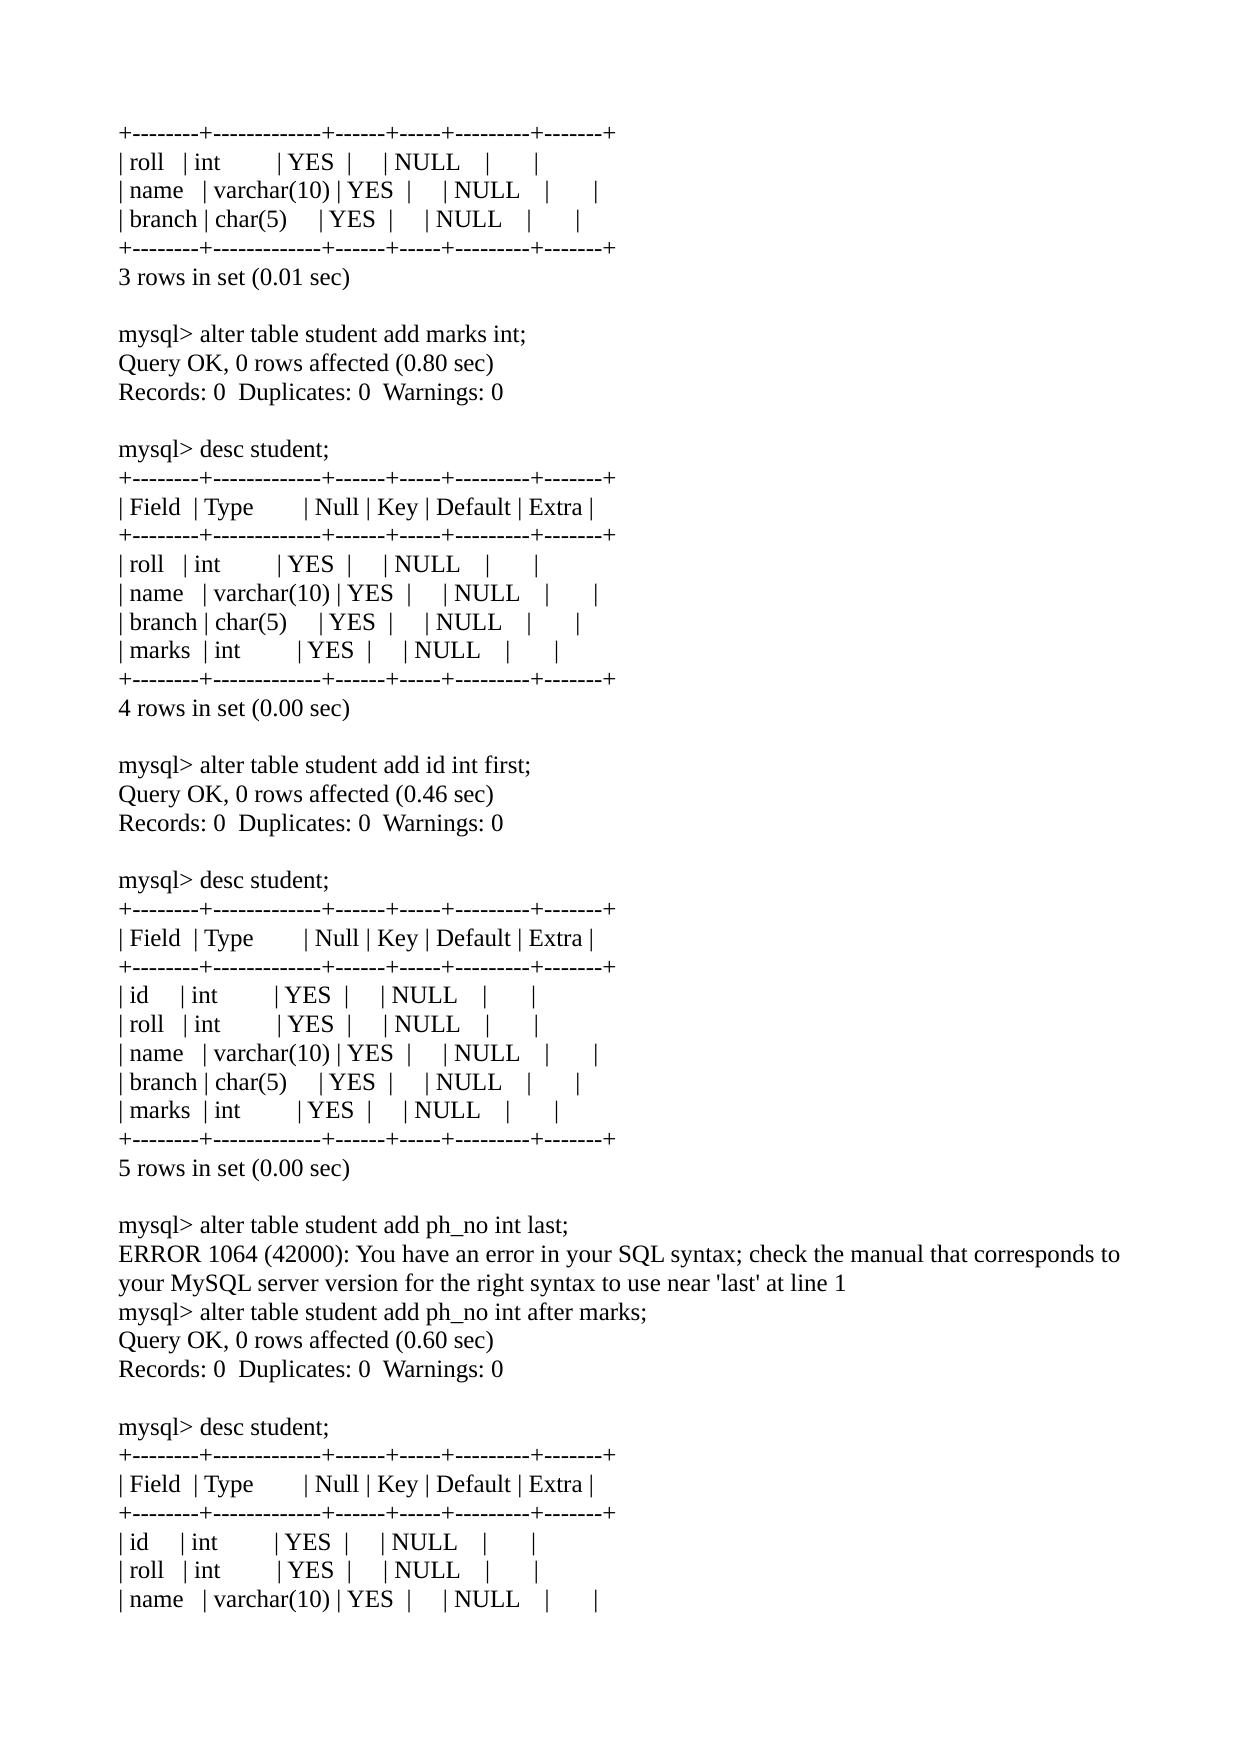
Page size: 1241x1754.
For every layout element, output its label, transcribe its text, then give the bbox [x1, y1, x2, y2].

text +--------+-------------+------+-----+---------+-------+ [118, 521, 1122, 549]
text mysql> alter table student add ph_no int after marks; [118, 1297, 1122, 1326]
text mysql> alter table student add marks int; [118, 319, 1122, 348]
text | marks | int | YES | | NULL | | [118, 636, 1122, 664]
text +--------+-------------+------+-----+---------+-------+ [118, 664, 1122, 693]
text | roll | int | YES | | NULL | | [118, 147, 1122, 176]
text | roll | int | YES | | NULL | | [118, 1009, 1122, 1038]
text +--------+-------------+------+-----+---------+-------+ [118, 894, 1122, 923]
text | name | varchar(10) | YES | | NULL | | [118, 1584, 1122, 1613]
text 4 rows in set (0.00 sec) [118, 693, 1122, 722]
text Query OK, 0 rows affected (0.46 sec) [118, 779, 1122, 808]
text +--------+-------------+------+-----+---------+-------+ [118, 1498, 1122, 1527]
text | name | varchar(10) | YES | | NULL | | [118, 176, 1122, 204]
text Records: 0 Duplicates: 0 Warnings: 0 [118, 377, 1122, 406]
text +--------+-------------+------+-----+---------+-------+ [118, 1124, 1122, 1153]
text ERROR 1064 (42000): You have an error in your SQL syntax; check the manual that corresponds to your MySQL server version for the right syntax to use near 'last' at line 1 [118, 1239, 1122, 1297]
text 3 rows in set (0.01 sec) [118, 262, 1122, 291]
text +--------+-------------+------+-----+---------+-------+ [118, 118, 1122, 147]
text 5 rows in set (0.00 sec) [118, 1153, 1122, 1182]
text | roll | int | YES | | NULL | | [118, 1556, 1122, 1584]
text | branch | char(5) | YES | | NULL | | [118, 607, 1122, 636]
text +--------+-------------+------+-----+---------+-------+ [118, 233, 1122, 262]
text | Field | Type | Null | Key | Default | Extra | [118, 1469, 1122, 1498]
text | branch | char(5) | YES | | NULL | | [118, 204, 1122, 233]
text Records: 0 Duplicates: 0 Warnings: 0 [118, 808, 1122, 837]
text +--------+-------------+------+-----+---------+-------+ [118, 1441, 1122, 1469]
text | name | varchar(10) | YES | | NULL | | [118, 1038, 1122, 1067]
text | marks | int | YES | | NULL | | [118, 1096, 1122, 1124]
text | Field | Type | Null | Key | Default | Extra | [118, 923, 1122, 952]
text | name | varchar(10) | YES | | NULL | | [118, 578, 1122, 607]
text mysql> desc student; [118, 866, 1122, 894]
text mysql> alter table student add ph_no int last; [118, 1211, 1122, 1239]
text mysql> desc student; [118, 1412, 1122, 1441]
text | id | int | YES | | NULL | | [118, 1527, 1122, 1556]
text Records: 0 Duplicates: 0 Warnings: 0 [118, 1354, 1122, 1383]
text mysql> alter table student add id int first; [118, 751, 1122, 779]
text +--------+-------------+------+-----+---------+-------+ [118, 952, 1122, 981]
text Query OK, 0 rows affected (0.80 sec) [118, 348, 1122, 377]
text | id | int | YES | | NULL | | [118, 981, 1122, 1009]
text +--------+-------------+------+-----+---------+-------+ [118, 463, 1122, 492]
text mysql> desc student; [118, 434, 1122, 463]
text Query OK, 0 rows affected (0.60 sec) [118, 1326, 1122, 1354]
text | branch | char(5) | YES | | NULL | | [118, 1067, 1122, 1096]
text | Field | Type | Null | Key | Default | Extra | [118, 492, 1122, 521]
text | roll | int | YES | | NULL | | [118, 549, 1122, 578]
